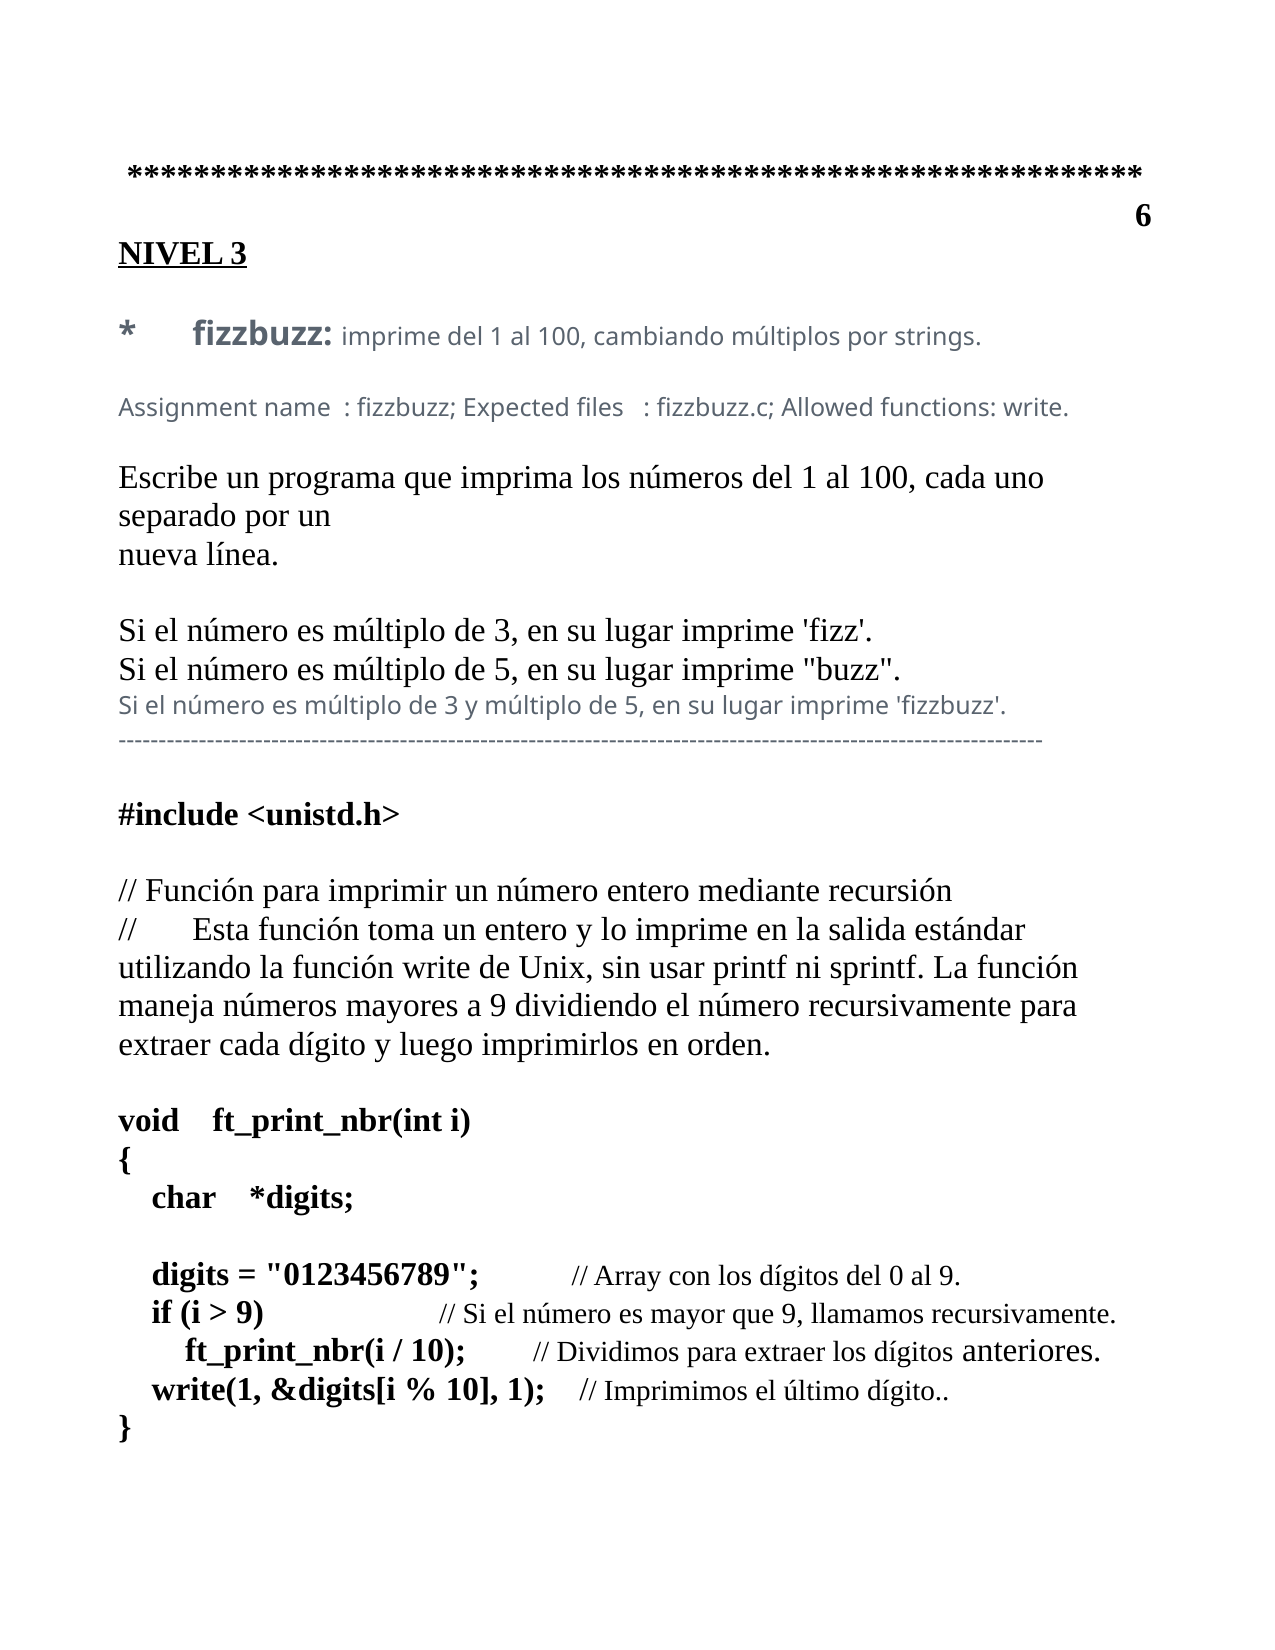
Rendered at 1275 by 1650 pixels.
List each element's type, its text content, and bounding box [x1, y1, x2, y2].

text Assignment name : fizzbuzz; Expected files : fizzbuzz.c; Allowed functions: write. [118, 389, 1157, 423]
text write(1, &digits[i % 10], 1); // Imprimimos el último dígito.. [118, 1369, 1157, 1407]
text } [118, 1407, 1157, 1446]
text * fizzbuzz: imprime del 1 al 100, cambiando múltiplos por strings. [118, 310, 1157, 355]
text char *digits; [118, 1177, 1157, 1216]
text Si el número es múltiplo de 3 y múltiplo de 5, en su lugar imprime 'fizzbuzz'. [118, 687, 1157, 721]
text // Función para imprimir un número entero mediante recursión [118, 871, 1157, 909]
text Escribe un programa que imprima los números del 1 al 100, cada uno separado por un [118, 457, 1157, 534]
text ------------------------------------------------------------------------------------------------------------------- [118, 721, 1157, 756]
text void ft_print_nbr(int i) [118, 1101, 1157, 1139]
text { [118, 1139, 1157, 1177]
text // Esta función toma un entero y lo imprime en la salida estándar utilizando la función write de Unix, sin usar printf ni sprintf. La función maneja números mayores a 9 dividiendo el número recursivamente para extraer cada dígito y luego imprimirlos en orden. [118, 909, 1157, 1062]
text if (i > 9) // Si el número es mayor que 9, llamamos recursivamente. [118, 1292, 1157, 1331]
text #include <unistd.h> [118, 794, 1157, 832]
text NIVEL 3 [118, 233, 1157, 271]
text ************************************************************* [118, 156, 1157, 195]
text Si el número es múltiplo de 5, en su lugar imprime "buzz". [118, 649, 1157, 687]
text 6 [118, 195, 1157, 233]
text digits = "0123456789"; // Array con los dígitos del 0 al 9. [118, 1254, 1157, 1292]
text ft_print_nbr(i / 10); // Dividimos para extraer los dígitos anteriores. [118, 1331, 1157, 1369]
text nueva línea. [118, 534, 1157, 572]
text Si el número es múltiplo de 3, en su lugar imprime 'fizz'. [118, 611, 1157, 649]
